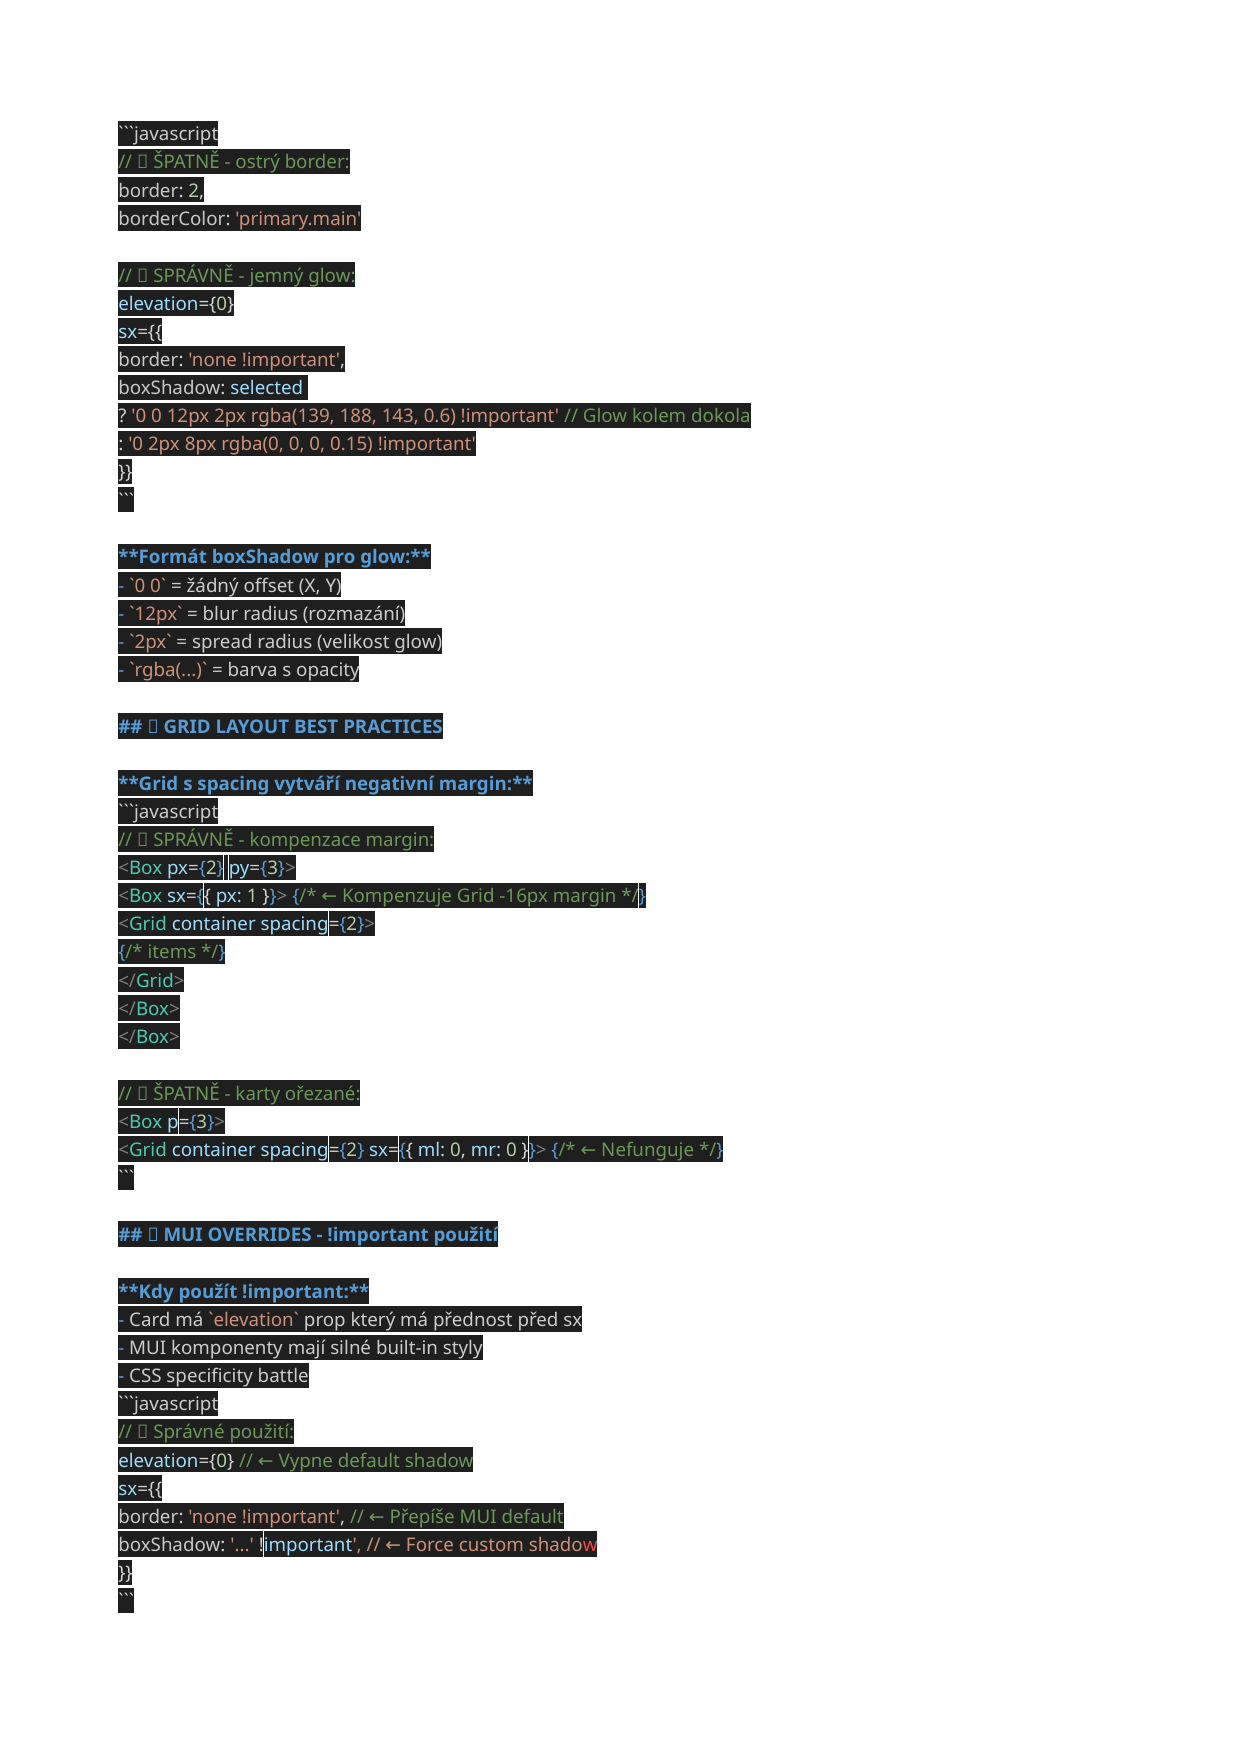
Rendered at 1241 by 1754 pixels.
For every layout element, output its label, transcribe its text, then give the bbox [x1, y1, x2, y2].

text <Grid container spacing={2}> [118, 908, 1122, 936]
text **Kdy použít !important:** [118, 1276, 1122, 1304]
text boxShadow: '...' !important', // ← Force custom shadow [118, 1529, 1122, 1557]
text borderColor: 'primary.main' [118, 202, 1122, 231]
text }} [118, 456, 1122, 484]
text {/* items */} [118, 936, 1122, 964]
text - `12px` = blur radius (rozmazání) [118, 597, 1122, 626]
text ## 📐 GRID LAYOUT BEST PRACTICES [118, 711, 1122, 739]
text **Formát boxShadow pro glow:** [118, 541, 1122, 569]
text - Card má `elevation` prop který má přednost před sx [118, 1304, 1122, 1332]
text // ✅ SPRÁVNĚ - kompenzace margin: [118, 824, 1122, 852]
text sx={{ [118, 1472, 1122, 1501]
text // ❌ ŠPATNĚ - ostrý border: [118, 146, 1122, 174]
text </Box> [118, 1021, 1122, 1049]
text ```javascript [118, 796, 1122, 824]
text // ❌ ŠPATNĚ - karty ořezané: [118, 1077, 1122, 1106]
text }} [118, 1557, 1122, 1585]
text <Grid container spacing={2} sx={{ ml: 0, mr: 0 }}> {/* ← Nefunguje */} [118, 1134, 1122, 1162]
text sx={{ [118, 316, 1122, 344]
text border: 2, [118, 174, 1122, 202]
text <Box p={3}> [118, 1106, 1122, 1134]
text </Grid> [118, 964, 1122, 992]
text // ✅ SPRÁVNĚ - jemný glow: [118, 259, 1122, 287]
text ## 🔧 MUI OVERRIDES - !important použití [118, 1219, 1122, 1247]
text - `0 0` = žádný offset (X, Y) [118, 569, 1122, 597]
text border: 'none !important', // ← Přepíše MUI default [118, 1501, 1122, 1529]
text <Box sx={{ px: 1 }}> {/* ← Kompenzuje Grid -16px margin */} [118, 880, 1122, 908]
text ``` [118, 484, 1122, 512]
text - `rgba(...)` = barva s opacity [118, 654, 1122, 682]
text boxShadow: selected [118, 372, 1122, 400]
text **Grid s spacing vytváří negativní margin:** [118, 767, 1122, 796]
text ```javascript [118, 118, 1122, 146]
text ```javascript [118, 1388, 1122, 1416]
text <Box px={2} py={3}> [118, 852, 1122, 880]
text elevation={0} [118, 287, 1122, 316]
text ``` [118, 1585, 1122, 1613]
text ? '0 0 12px 2px rgba(139, 188, 143, 0.6) !important' // Glow kolem dokola [118, 400, 1122, 428]
text // ✅ Správné použití: [118, 1416, 1122, 1444]
text elevation={0} // ← Vypne default shadow [118, 1444, 1122, 1472]
text - `2px` = spread radius (velikost glow) [118, 626, 1122, 654]
text - CSS specificity battle [118, 1360, 1122, 1388]
text ``` [118, 1162, 1122, 1190]
text - MUI komponenty mají silné built-in styly [118, 1332, 1122, 1360]
text </Box> [118, 992, 1122, 1021]
text border: 'none !important', [118, 344, 1122, 372]
text : '0 2px 8px rgba(0, 0, 0, 0.15) !important' [118, 428, 1122, 456]
